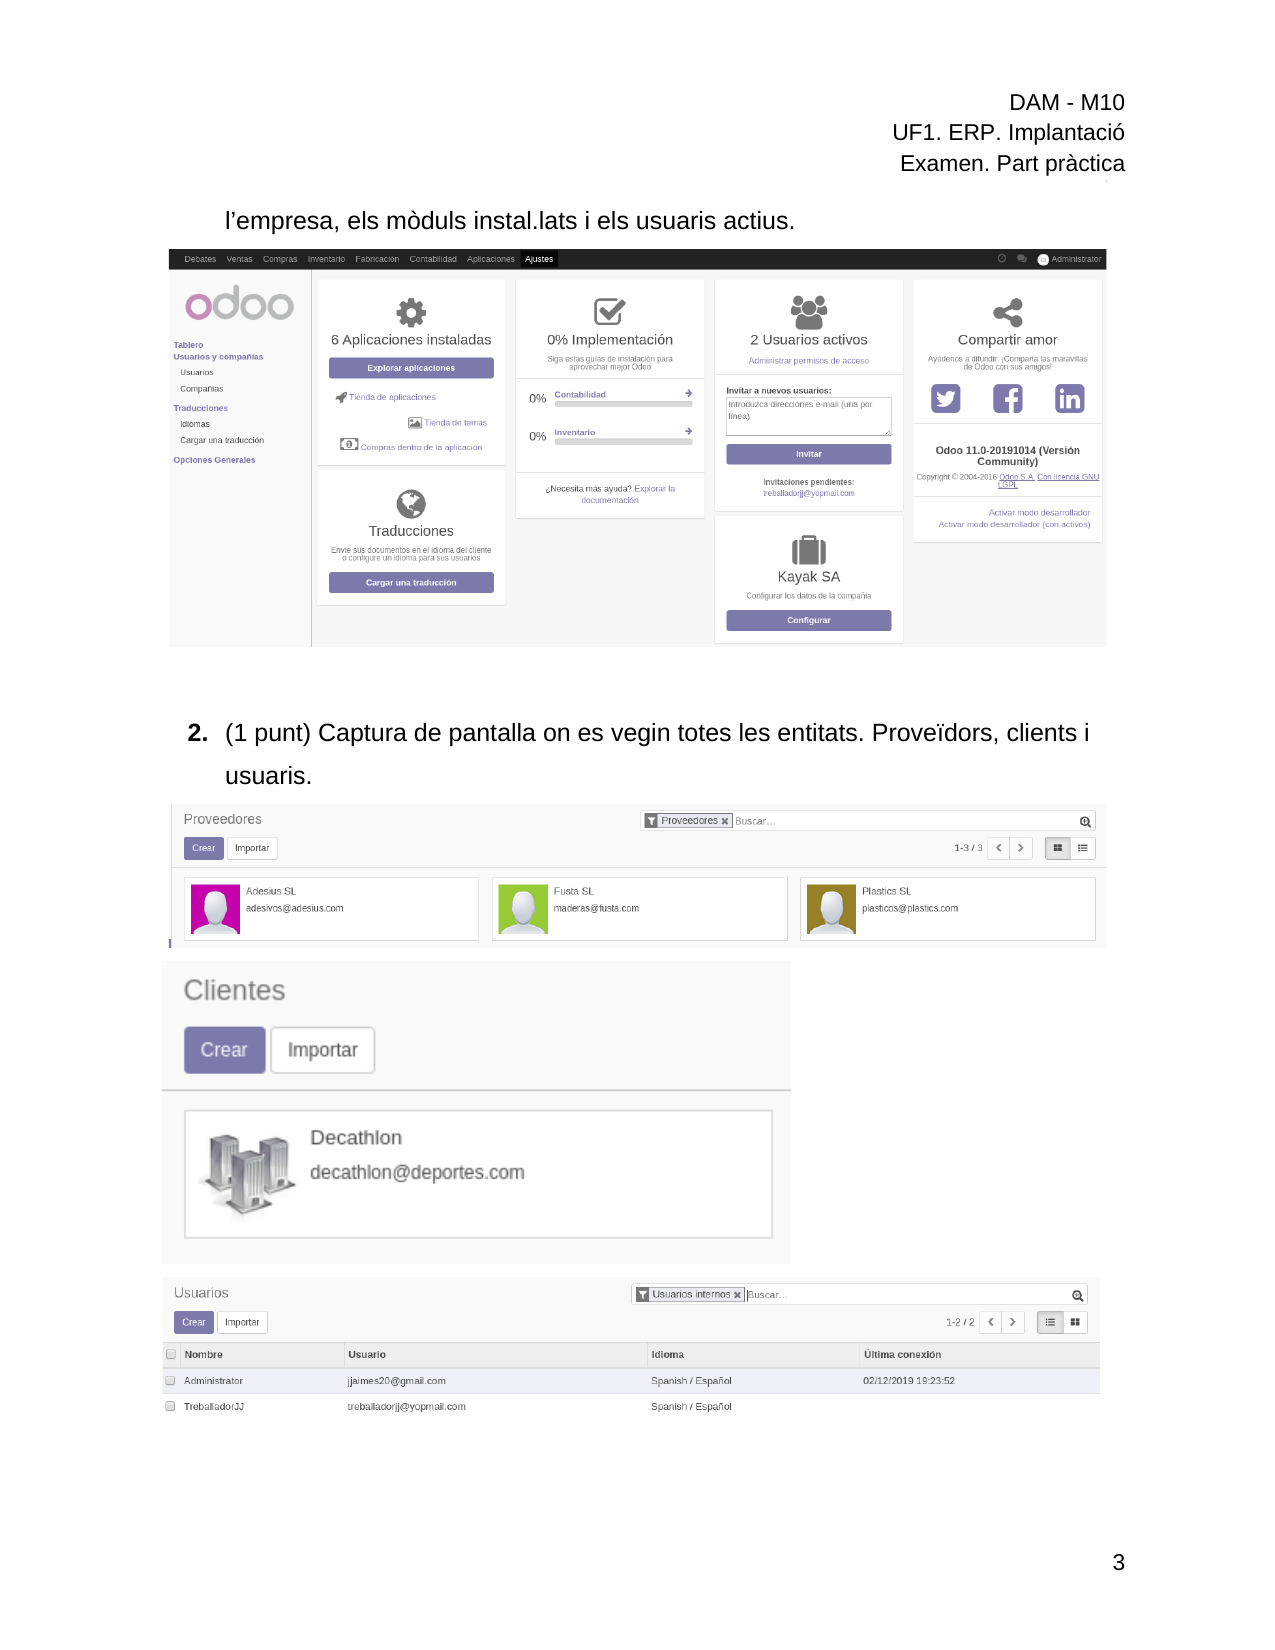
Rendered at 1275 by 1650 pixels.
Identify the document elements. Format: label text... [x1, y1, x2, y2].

list (1 punt) Captura de pantalla on es vegin totes les entitats. Proveïdors, clients i usuaris. [187, 718, 1125, 790]
picture [168, 804, 1107, 948]
picture [168, 249, 1107, 647]
picture [161, 961, 792, 1264]
list l’empresa, els mòduls instal.lats i els usuaris actius. [187, 206, 1125, 235]
picture [162, 1277, 1100, 1418]
